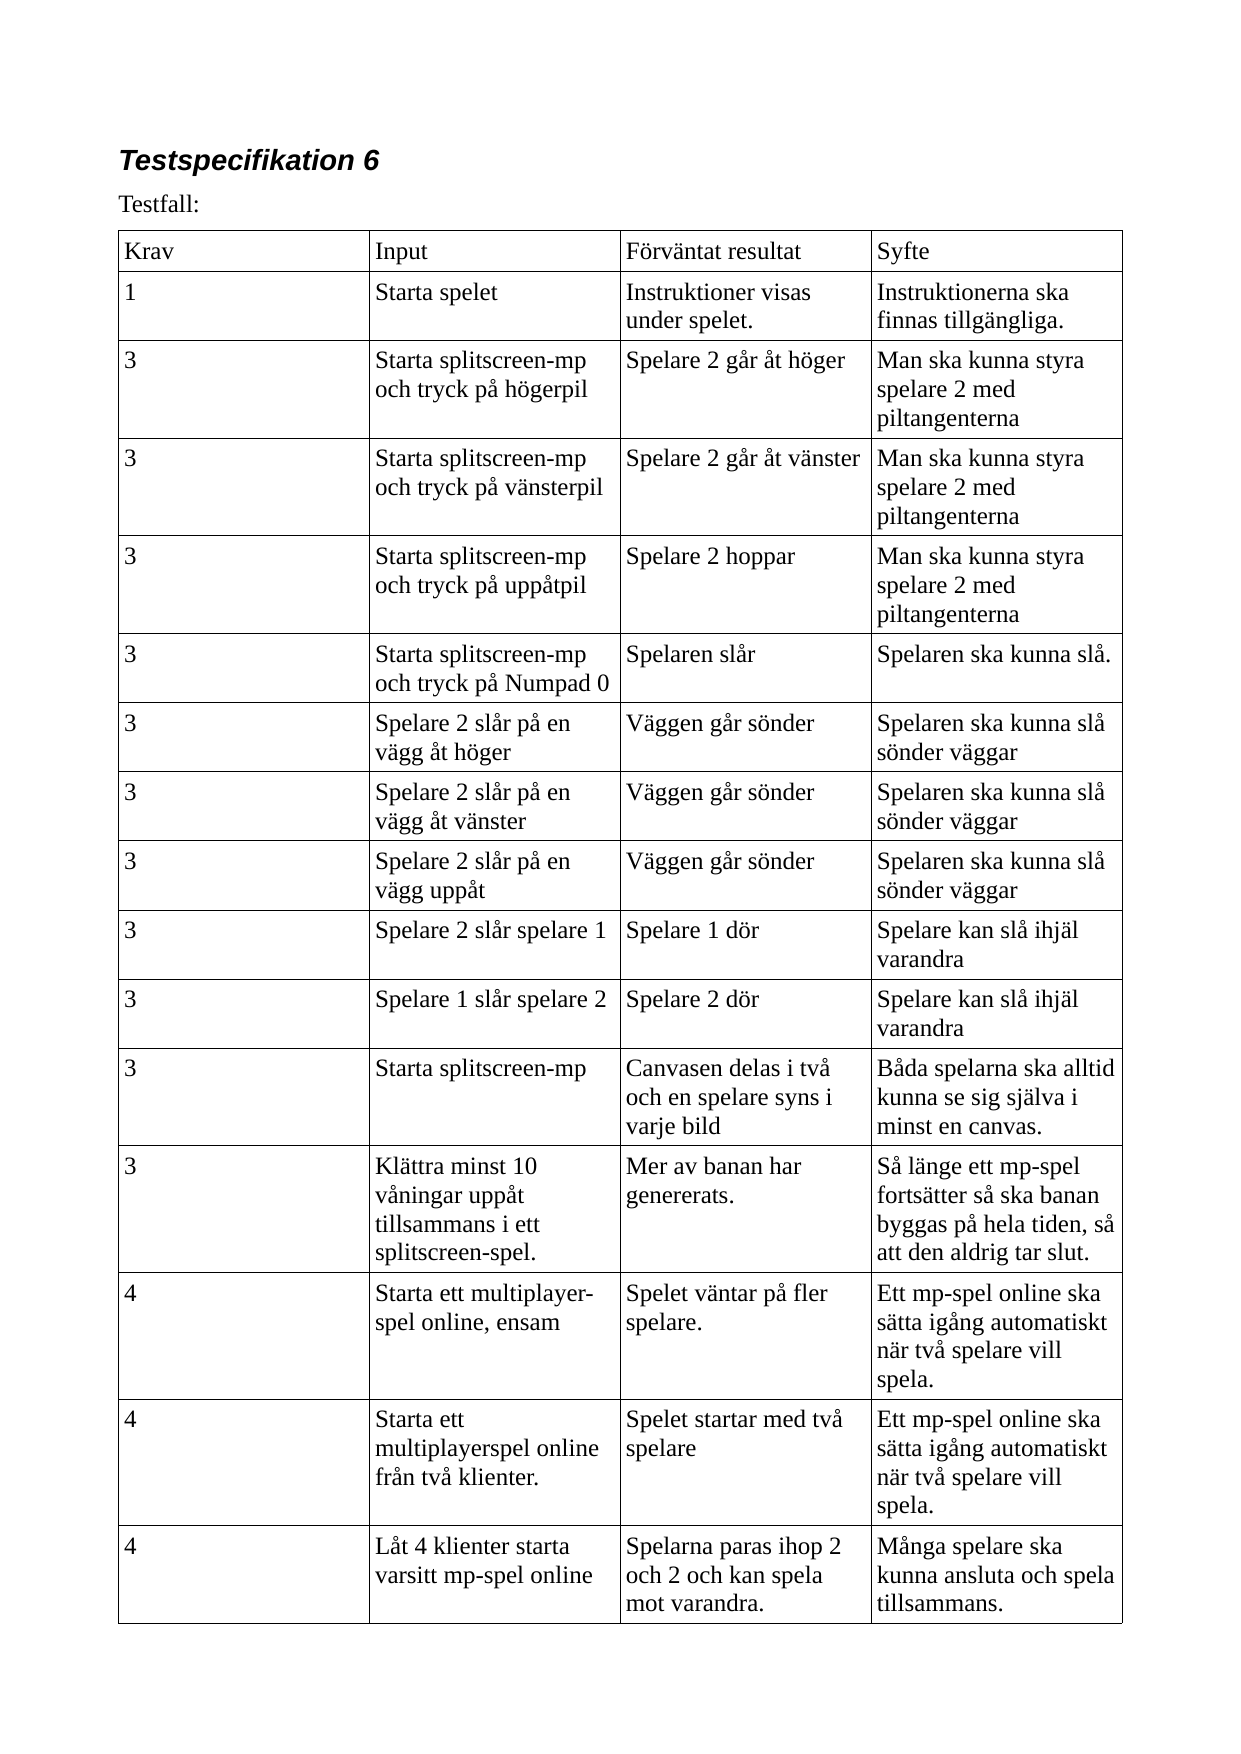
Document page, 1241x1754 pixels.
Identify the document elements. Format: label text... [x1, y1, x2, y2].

table_header Syfte [872, 231, 1122, 271]
table_cell Starta spelet [370, 272, 620, 340]
table_header Input [370, 231, 620, 271]
table_cell Man ska kunna styra spelare 2 med piltangenterna [872, 536, 1122, 633]
table_cell 4 [119, 1400, 369, 1525]
table_cell Spelaren ska kunna slå sönder väggar [872, 841, 1122, 909]
table_cell Spelet startar med två spelare [621, 1400, 871, 1525]
table_cell Spelaren ska kunna slå. [872, 634, 1122, 702]
table_cell Spelare 2 slår på en vägg åt vänster [370, 772, 620, 840]
table_cell 3 [119, 1049, 369, 1145]
table_cell Spelet väntar på fler spelare. [621, 1273, 871, 1398]
table_cell Båda spelarna ska alltid kunna se sig själva i minst en canvas. [872, 1049, 1122, 1145]
table_cell 3 [119, 841, 369, 909]
table_cell 3 [119, 703, 369, 771]
table_cell Låt 4 klienter starta varsitt mp-spel online [370, 1526, 620, 1623]
subtitle Testspecifikation 6 [118, 143, 1122, 177]
table_cell Spelaren ska kunna slå sönder väggar [872, 703, 1122, 771]
text Testfall: [118, 189, 1122, 218]
table_cell 3 [119, 439, 369, 535]
table_cell Starta splitscreen-mp och tryck på uppåtpil [370, 536, 620, 633]
table_cell Starta splitscreen-mp och tryck på högerpil [370, 341, 620, 438]
table_cell Spelare kan slå ihjäl varandra [872, 911, 1122, 978]
table_cell Spelare 2 slår på en vägg uppåt [370, 841, 620, 909]
table_cell Mer av banan har genererats. [621, 1146, 871, 1272]
table_cell Väggen går sönder [621, 703, 871, 771]
table_cell 4 [119, 1526, 369, 1623]
table_cell 3 [119, 772, 369, 840]
table_cell Starta ett multiplayer-spel online, ensam [370, 1273, 620, 1398]
table_cell Spelare 2 slår på en vägg åt höger [370, 703, 620, 771]
table_cell Spelare 2 hoppar [621, 536, 871, 633]
table_cell 4 [119, 1273, 369, 1398]
table_cell Ett mp-spel online ska sätta igång automatiskt när två spelare vill spela. [872, 1400, 1122, 1525]
table_cell Klättra minst 10 våningar uppåt tillsammans i ett splitscreen-spel. [370, 1146, 620, 1272]
table_cell 3 [119, 980, 369, 1048]
table_cell Så länge ett mp-spel fortsätter så ska banan byggas på hela tiden, så att den aldrig tar slut. [872, 1146, 1122, 1272]
table_cell Man ska kunna styra spelare 2 med piltangenterna [872, 341, 1122, 438]
table_header Förväntat resultat [621, 231, 871, 271]
table_cell Spelare 2 går åt höger [621, 341, 871, 438]
table_cell Spelare 2 dör [621, 980, 871, 1048]
table_cell Starta splitscreen-mp [370, 1049, 620, 1145]
table_cell Man ska kunna styra spelare 2 med piltangenterna [872, 439, 1122, 535]
table_cell Spelare 1 slår spelare 2 [370, 980, 620, 1048]
table_cell 3 [119, 341, 369, 438]
table_cell Starta splitscreen-mp och tryck på Numpad 0 [370, 634, 620, 702]
table_cell Starta ett multiplayerspel online från två klienter. [370, 1400, 620, 1525]
table_cell Spelare 2 går åt vänster [621, 439, 871, 535]
table_cell Spelaren slår [621, 634, 871, 702]
table_cell Spelaren ska kunna slå sönder väggar [872, 772, 1122, 840]
table_cell Spelare 2 slår spelare 1 [370, 911, 620, 978]
table_cell 3 [119, 1146, 369, 1272]
table_cell Många spelare ska kunna ansluta och spela tillsammans. [872, 1526, 1122, 1623]
table_cell Spelarna paras ihop 2 och 2 och kan spela mot varandra. [621, 1526, 871, 1623]
table_cell 3 [119, 911, 369, 978]
table_cell Ett mp-spel online ska sätta igång automatiskt när två spelare vill spela. [872, 1273, 1122, 1398]
table_cell Spelare 1 dör [621, 911, 871, 978]
table_cell 3 [119, 536, 369, 633]
table_cell Spelare kan slå ihjäl varandra [872, 980, 1122, 1048]
table_cell Väggen går sönder [621, 841, 871, 909]
table_cell Instruktioner visas under spelet. [621, 272, 871, 340]
table_cell 3 [119, 634, 369, 702]
table_cell 1 [119, 272, 369, 340]
table_header Krav [119, 231, 369, 271]
table_cell Canvasen delas i två och en spelare syns i varje bild [621, 1049, 871, 1145]
table_cell Väggen går sönder [621, 772, 871, 840]
table_cell Starta splitscreen-mp och tryck på vänsterpil [370, 439, 620, 535]
table_cell Instruktionerna ska finnas tillgängliga. [872, 272, 1122, 340]
